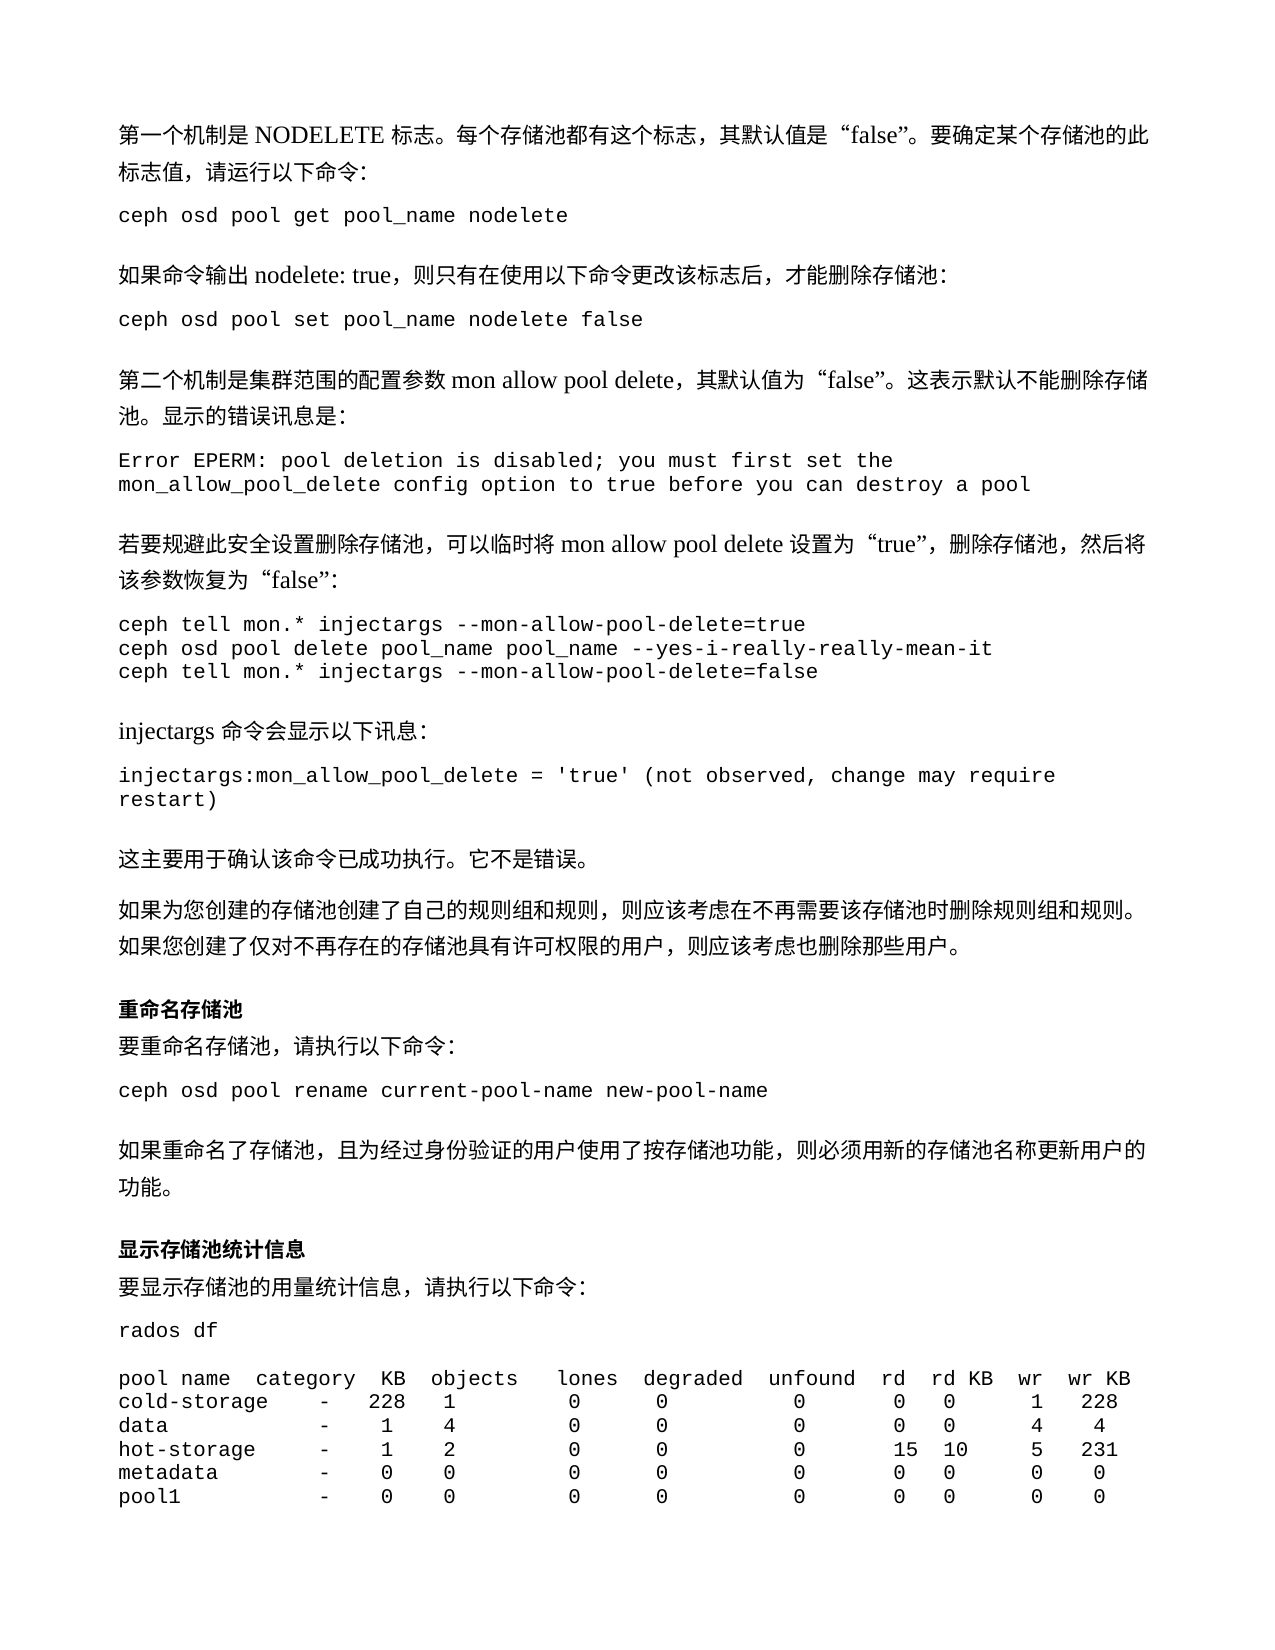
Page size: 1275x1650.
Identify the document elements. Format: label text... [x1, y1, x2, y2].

text rados df [118, 1321, 1157, 1344]
text hot-storage - 1 2 0 0 0 15 10 5 231 [118, 1439, 1157, 1462]
text 如果重命名了存储池，且为经过身份验证的用户使用了按存储池功能，则必须用新的存储池名称更新用户的功能。 [118, 1133, 1157, 1201]
text 要显示存储池的用量统计信息，请执行以下命令： [118, 1269, 1157, 1301]
text ceph osd pool rename current-pool-name new-pool-name [118, 1080, 1157, 1104]
text data - 1 4 0 0 0 0 0 4 4 [118, 1415, 1157, 1439]
text 如果为您创建的存储池创建了自己的规则组和规则，则应该考虑在不再需要该存储池时删除规则组和规则。如果您创建了仅对不再存在的存储池具有许可权限的用户，则应该考虑也删除那些用户。 [118, 893, 1157, 961]
text 要重命名存储池，请执行以下命令： [118, 1029, 1157, 1061]
text mon_allow_pool_delete config option to true before you can destroy a pool [118, 473, 1157, 497]
subtitle 重命名存储池 [118, 993, 1157, 1023]
text injectargs:mon_allow_pool_delete = 'true' (not observed, change may require restart) [118, 765, 1157, 813]
text metadata - 0 0 0 0 0 0 0 0 0 [118, 1462, 1157, 1486]
text ceph osd pool get pool_name nodelete [118, 205, 1157, 229]
text 若要规避此安全设置删除存储池，可以临时将 mon allow pool delete 设置为“true”，删除存储池，然后将该参数恢复为“false”： [118, 527, 1157, 595]
subtitle 显示存储池统计信息 [118, 1233, 1157, 1263]
text 如果命令输出 nodelete: true，则只有在使用以下命令更改该标志后，才能删除存储池： [118, 258, 1157, 290]
text 这主要用于确认该命令已成功执行。它不是错误。 [118, 842, 1157, 874]
text ceph tell mon.* injectargs --mon-allow-pool-delete=true [118, 614, 1157, 638]
text Error EPERM: pool deletion is disabled; you must first set the [118, 450, 1157, 473]
text injectargs 命令会显示以下讯息： [118, 714, 1157, 746]
text ceph osd pool delete pool_name pool_name --yes-i-really-really-mean-it [118, 638, 1157, 661]
text pool name category KB objects lones degraded unfound rd rd KB wr wr KB [118, 1368, 1157, 1391]
text ceph osd pool set pool_name nodelete false [118, 309, 1157, 333]
text 第二个机制是集群范围的配置参数 mon allow pool delete，其默认值为“false”。这表示默认不能删除存储池。显示的错误讯息是： [118, 363, 1157, 431]
text ceph tell mon.* injectargs --mon-allow-pool-delete=false [118, 661, 1157, 685]
text 第一个机制是 NODELETE 标志。每个存储池都有这个标志，其默认值是“false”。要确定某个存储池的此标志值，请运行以下命令： [118, 118, 1157, 186]
text cold-storage - 228 1 0 0 0 0 0 1 228 [118, 1391, 1157, 1415]
text pool1 - 0 0 0 0 0 0 0 0 0 [118, 1486, 1157, 1510]
